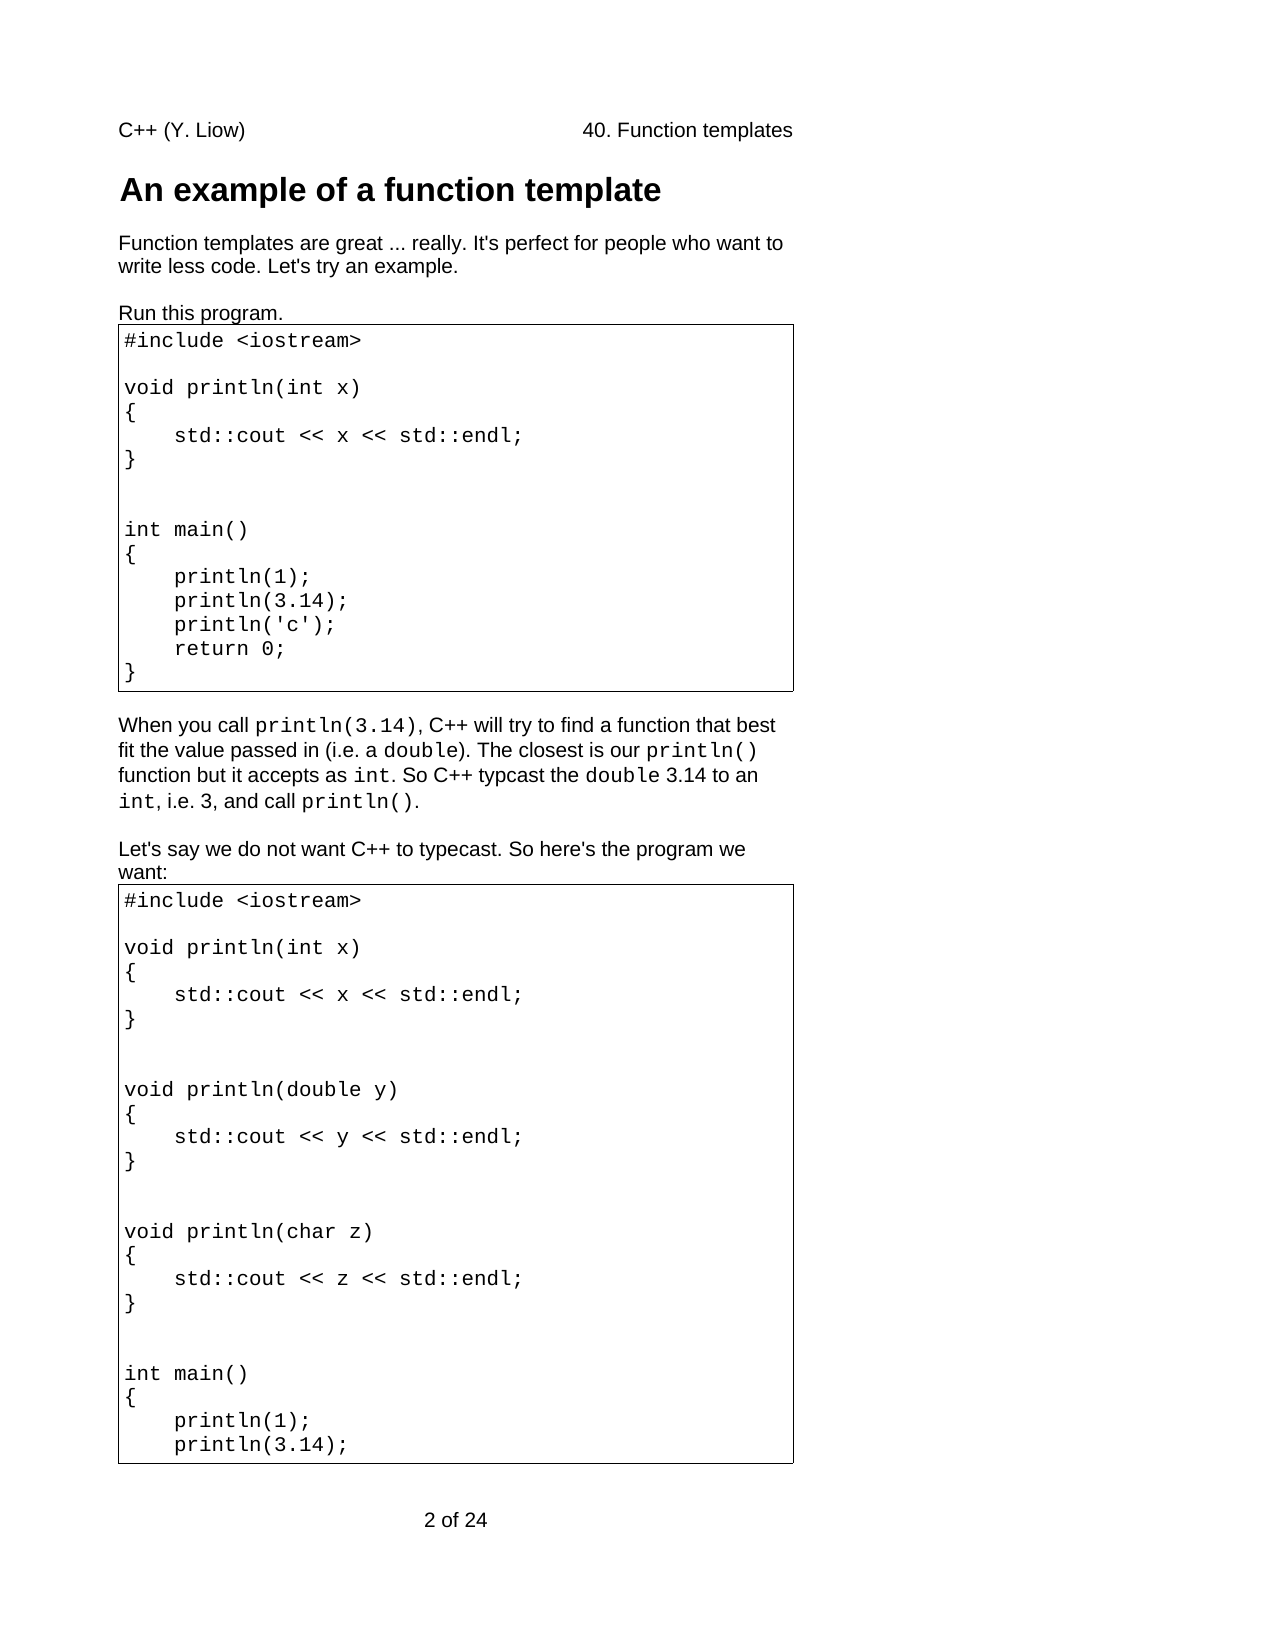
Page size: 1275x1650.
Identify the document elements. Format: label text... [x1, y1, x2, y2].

text Let's say we do not want C++ to typecast. So here's the program we want: [118, 837, 793, 884]
list An example of a function template [82, 171, 793, 208]
table_header #include <iostream> void println(int x) { std::cout << x << std::endl; } int main() { println(1); println(3.14); println('c'); return 0; } [119, 325, 793, 691]
table_header #include <iostream> void println(int x) { std::cout << x << std::endl; } void println(double y) { std::cout << y << std::endl; } void println(char z) { std::cout << z << std::endl; } int main() { println(1); println(3.14); [119, 885, 793, 1463]
text When you call println(3.14), C++ will try to find a function that best fit the value passed in (i.e. a double). The closest is our println() function but it accepts as int. So C++ typcast the double 3.14 to an int, i.e. 3, and call println(). [118, 714, 793, 814]
text Function templates are great ... really. It's perfect for people who want to write less code. Let's try an example. [118, 231, 793, 278]
text Run this program. [118, 301, 793, 324]
